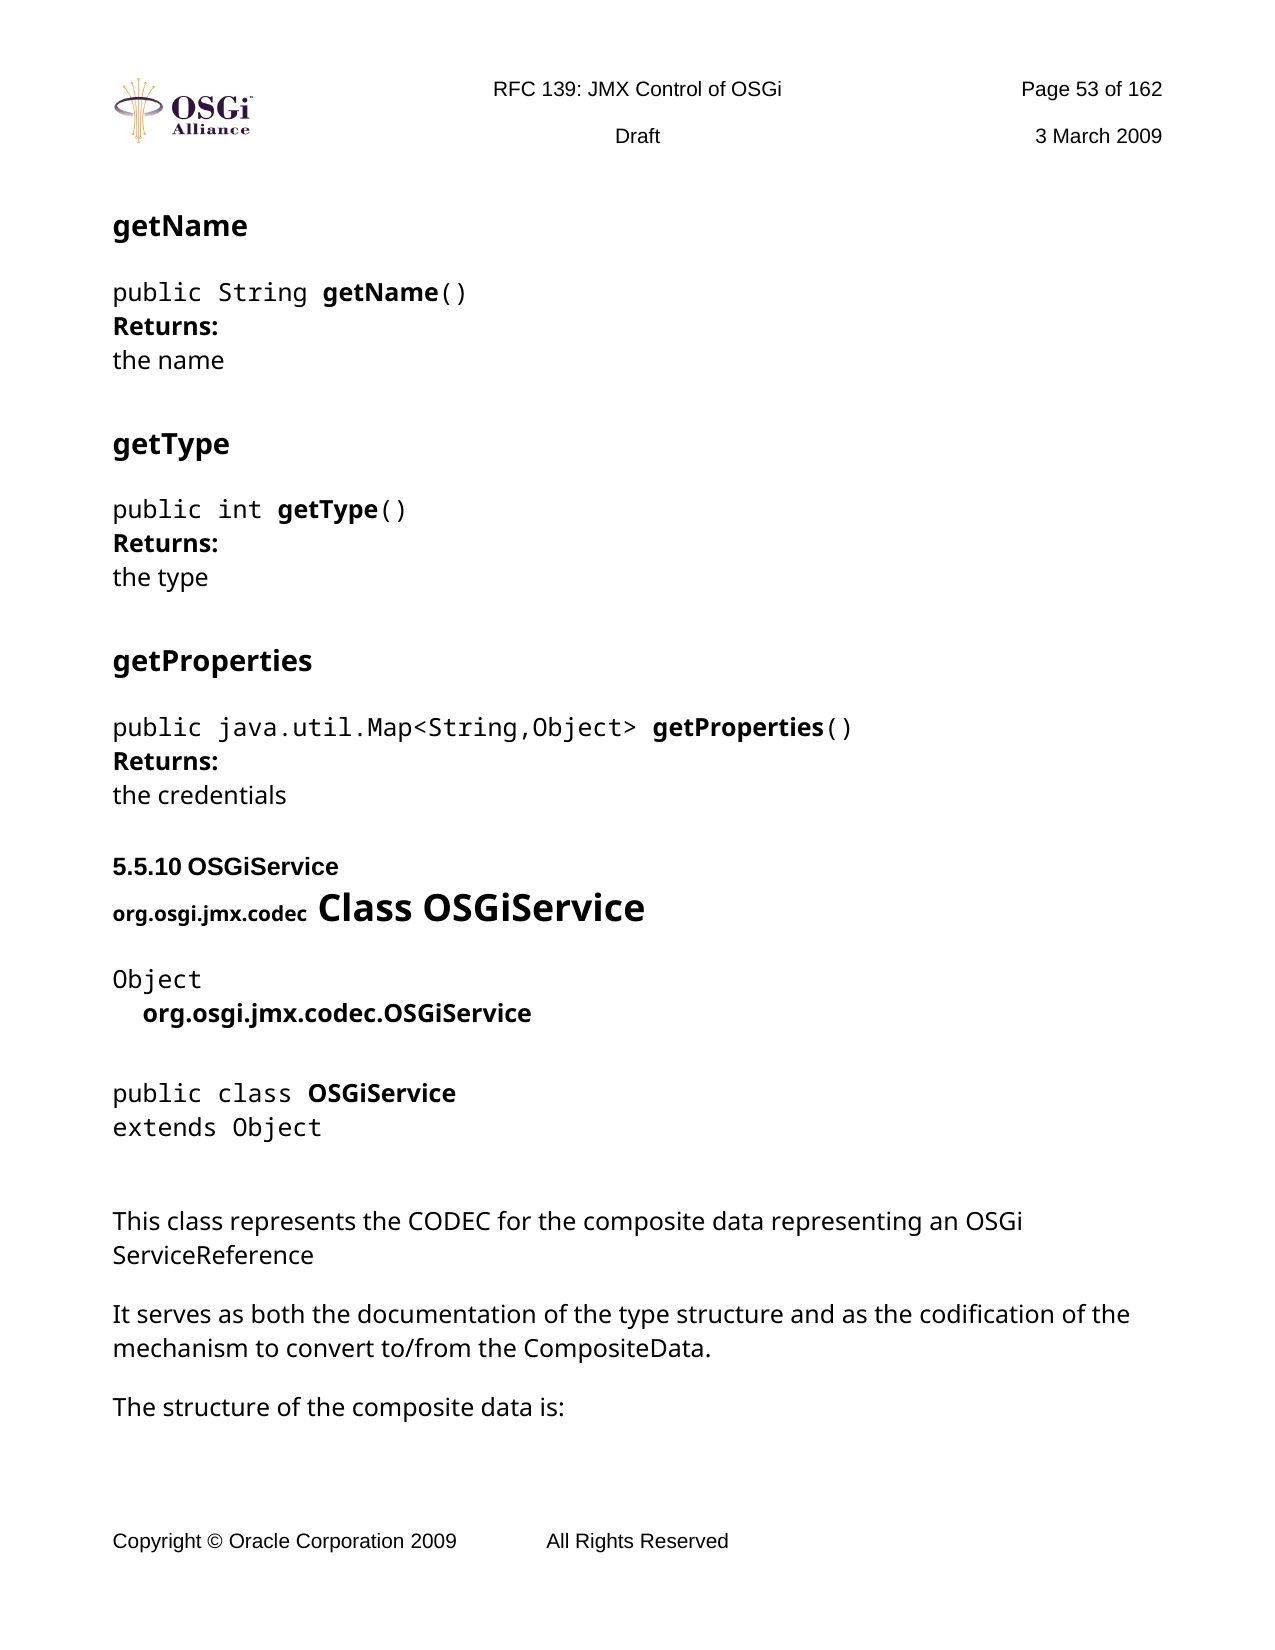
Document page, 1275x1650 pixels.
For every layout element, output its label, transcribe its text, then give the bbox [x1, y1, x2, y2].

text Returns: [112, 526, 1162, 560]
text It serves as both the documentation of the type structure and as the codification of the mechanism to convert to/from the CompositeData. [112, 1296, 1162, 1364]
text org.osgi.jmx.codec.OSGiService [112, 995, 1162, 1029]
text Returns: [112, 308, 1162, 342]
text getName [112, 206, 1162, 245]
text getProperties [112, 641, 1162, 680]
text Object [112, 961, 1162, 995]
text the name [112, 342, 1162, 377]
text Returns: [112, 744, 1162, 778]
text extends Object [112, 1110, 1162, 1144]
text The structure of the composite data is: [112, 1389, 1162, 1423]
subtitle OSGiService [112, 852, 1162, 881]
text public int getType() [112, 492, 1162, 526]
picture [114, 78, 254, 143]
text This class represents the CODEC for the composite data representing an OSGi ServiceReference [112, 1203, 1162, 1271]
text public String getName() [112, 274, 1162, 308]
text getType [112, 423, 1162, 463]
text the credentials [112, 778, 1162, 812]
text public java.util.Map<String,Object> getProperties() [112, 709, 1162, 744]
text org.osgi.jmx.codec Class OSGiService [112, 881, 1162, 932]
text the type [112, 560, 1162, 594]
text public class OSGiService [112, 1076, 1162, 1110]
